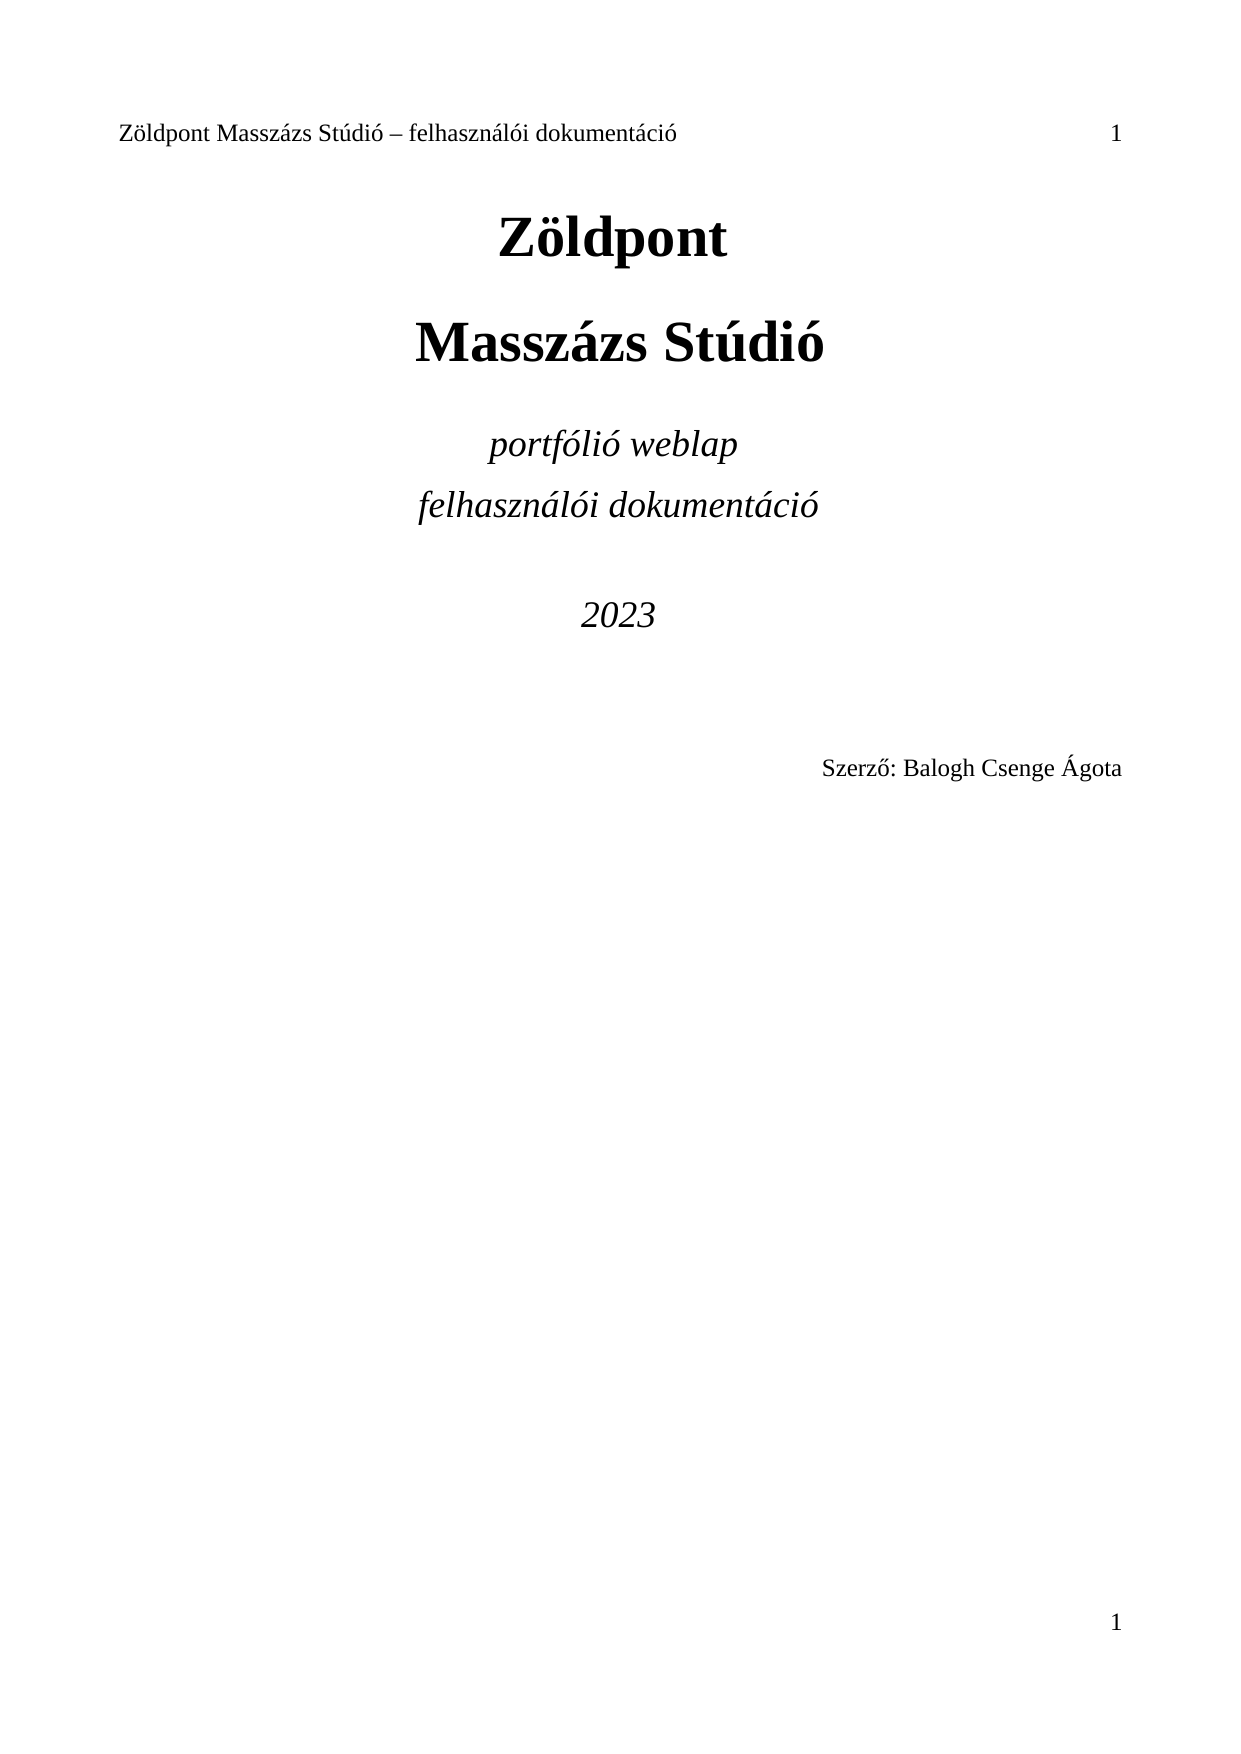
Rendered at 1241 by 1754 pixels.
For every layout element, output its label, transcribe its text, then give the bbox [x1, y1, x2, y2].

title Masszázs Stúdió [118, 306, 1122, 373]
subtitle felhasználói dokumentáció [118, 483, 1122, 526]
text Szerző: Balogh Csenge Ágota [118, 753, 1122, 782]
subtitle portfólió weblap [118, 421, 1122, 464]
title Zöldpont [118, 202, 1122, 269]
subtitle 2023 [118, 592, 1122, 636]
